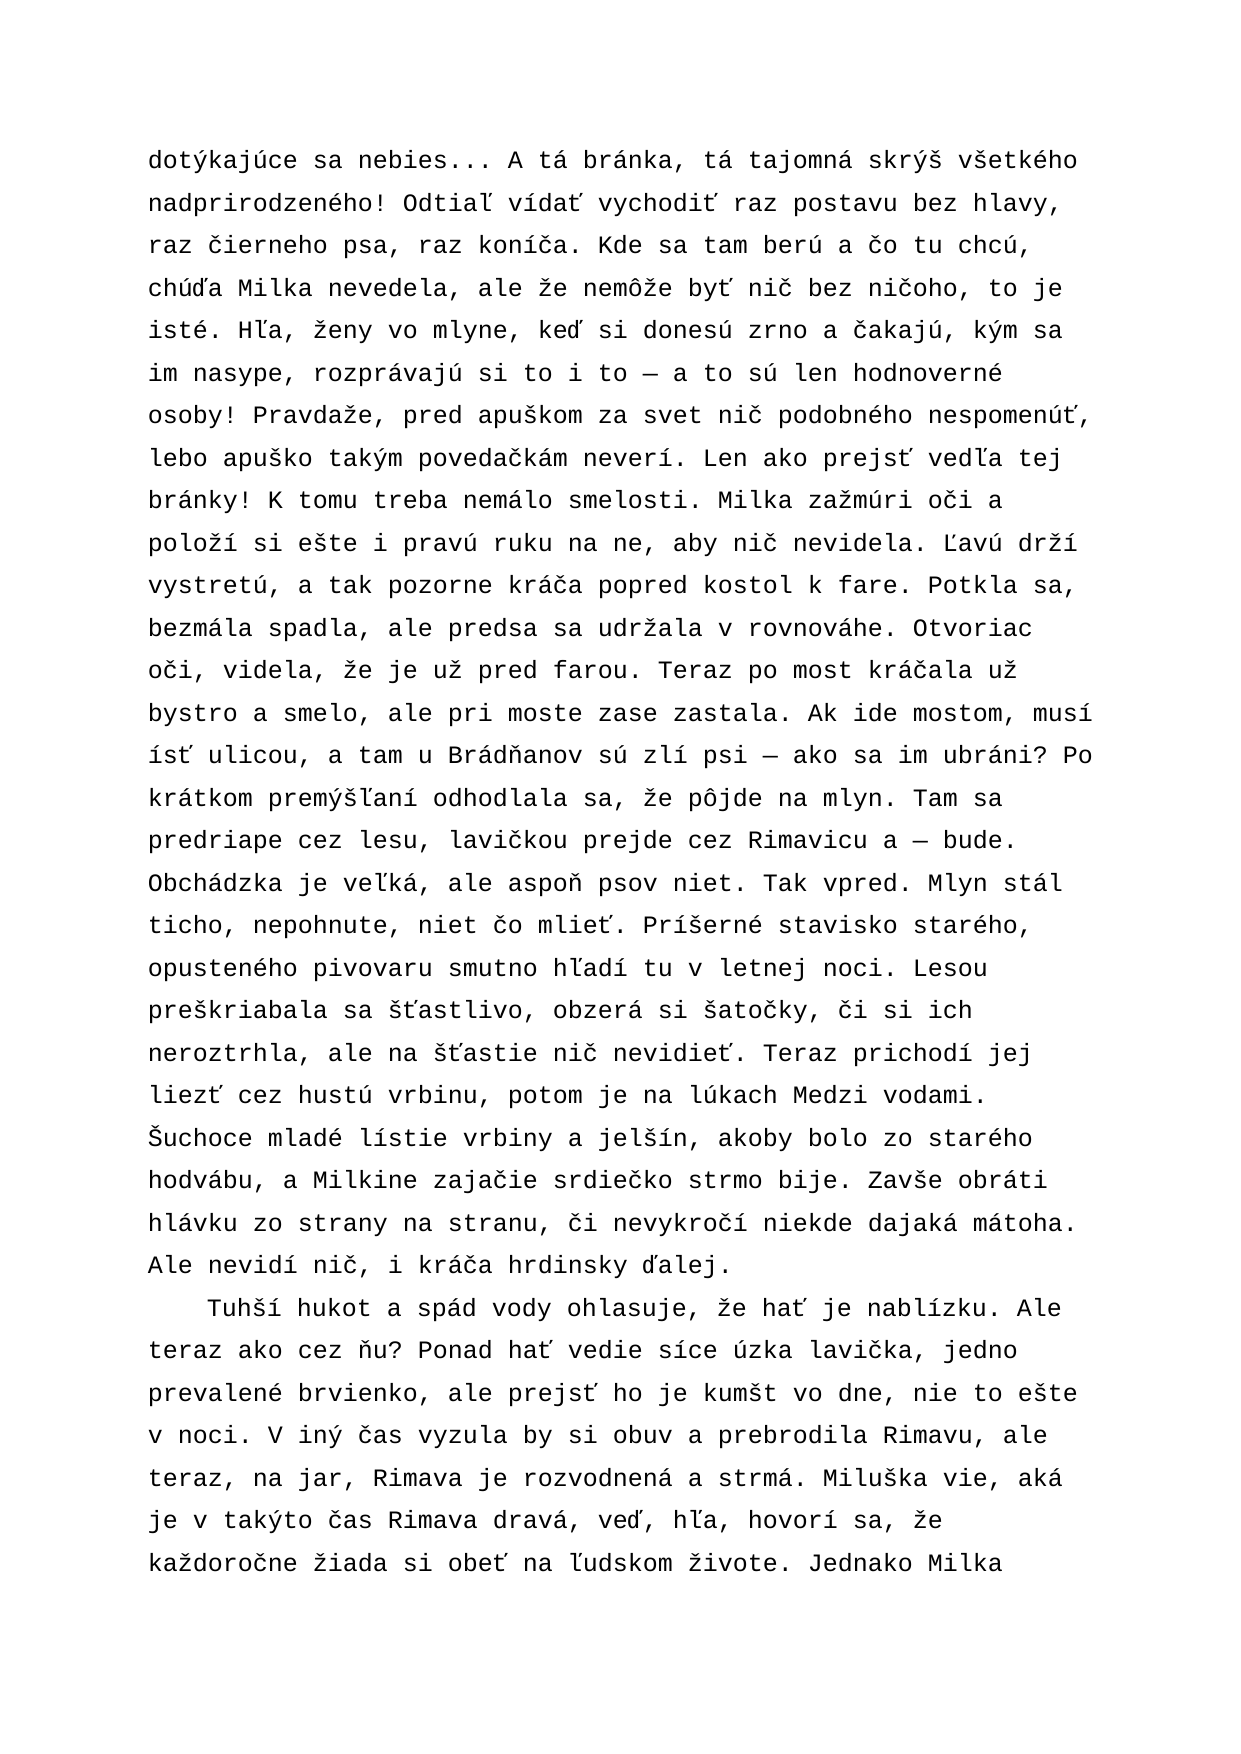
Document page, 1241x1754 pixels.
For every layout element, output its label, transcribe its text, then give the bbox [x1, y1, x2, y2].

text Tuhší hukot a spád vody ohlasuje, že hať je nablízku. Ale teraz ako cez ňu? Ponad hať vedie síce úzka lavička, jedno prevalené brvienko, ale prejsť ho je kumšt vo dne, nie to ešte v noci. V iný čas vyzula by si obuv a prebrodila Rimavu, ale teraz, na jar, Rimava je rozvodnená a strmá. Miluška vie, aká je v takýto čas Rimava dravá, veď, hľa, hovorí sa, že každoročne žiada si obeť na ľudskom živote. Jednako Milka [148, 1295, 1093, 1578]
text dotýkajúce sa nebies... A tá bránka, tá tajomná skrýš všetkého nadprirodzeného! Odtiaľ vídať vychodiť raz postavu bez hlavy, raz čierneho psa, raz koníča. Kde sa tam berú a čo tu chcú, chúďa Milka nevedela, ale že nemôže byť nič bez ničoho, to je isté. Hľa, ženy vo mlyne, keď si donesú zrno a čakajú, kým sa im nasype, rozprávajú si to i to — a to sú len hodnoverné osoby! Pravdaže, pred apuškom za svet nič podobného nespomenúť, lebo apuško takým povedačkám neverí. Len ako prejsť vedľa tej bránky! K tomu treba nemálo smelosti. Milka zažmúri oči a položí si ešte i pravú ruku na ne, aby nič nevidela. Ľavú drží vystretú, a tak pozorne kráča popred kostol k fare. Potkla sa, bezmála spadla, ale predsa sa udržala v rovnováhe. Otvoriac oči, videla, že je už pred farou. Teraz po most kráčala už bystro a smelo, ale pri moste zase zastala. Ak ide mostom, musí ísť ulicou, a tam u Brádňanov sú zlí psi — ako sa im ubráni? Po krátkom premýšľaní odhodlala sa, že pôjde na mlyn. Tam sa predriape cez lesu, lavičkou prejde cez Rimavicu a — bude. Obchádzka je veľká, ale aspoň psov niet. Tak vpred. Mlyn stál ticho, nepohnute, niet čo mlieť. Príšerné stavisko starého, opusteného pivovaru smutno hľadí tu v letnej noci. Lesou preškriabala sa šťastlivo, obzerá si šatočky, či si ich neroztrhla, ale na šťastie nič nevidieť. Teraz prichodí jej liezť cez hustú vrbinu, potom je na lúkach Medzi vodami. Šuchoce mladé lístie vrbiny a jelšín, akoby bolo zo starého hodvábu, a Milkine zajačie srdiečko strmo bije. Zavše obráti hlávku zo strany na stranu, či nevykročí niekde dajaká mátoha. Ale nevidí nič, i kráča hrdinsky ďalej. [148, 148, 1093, 1281]
